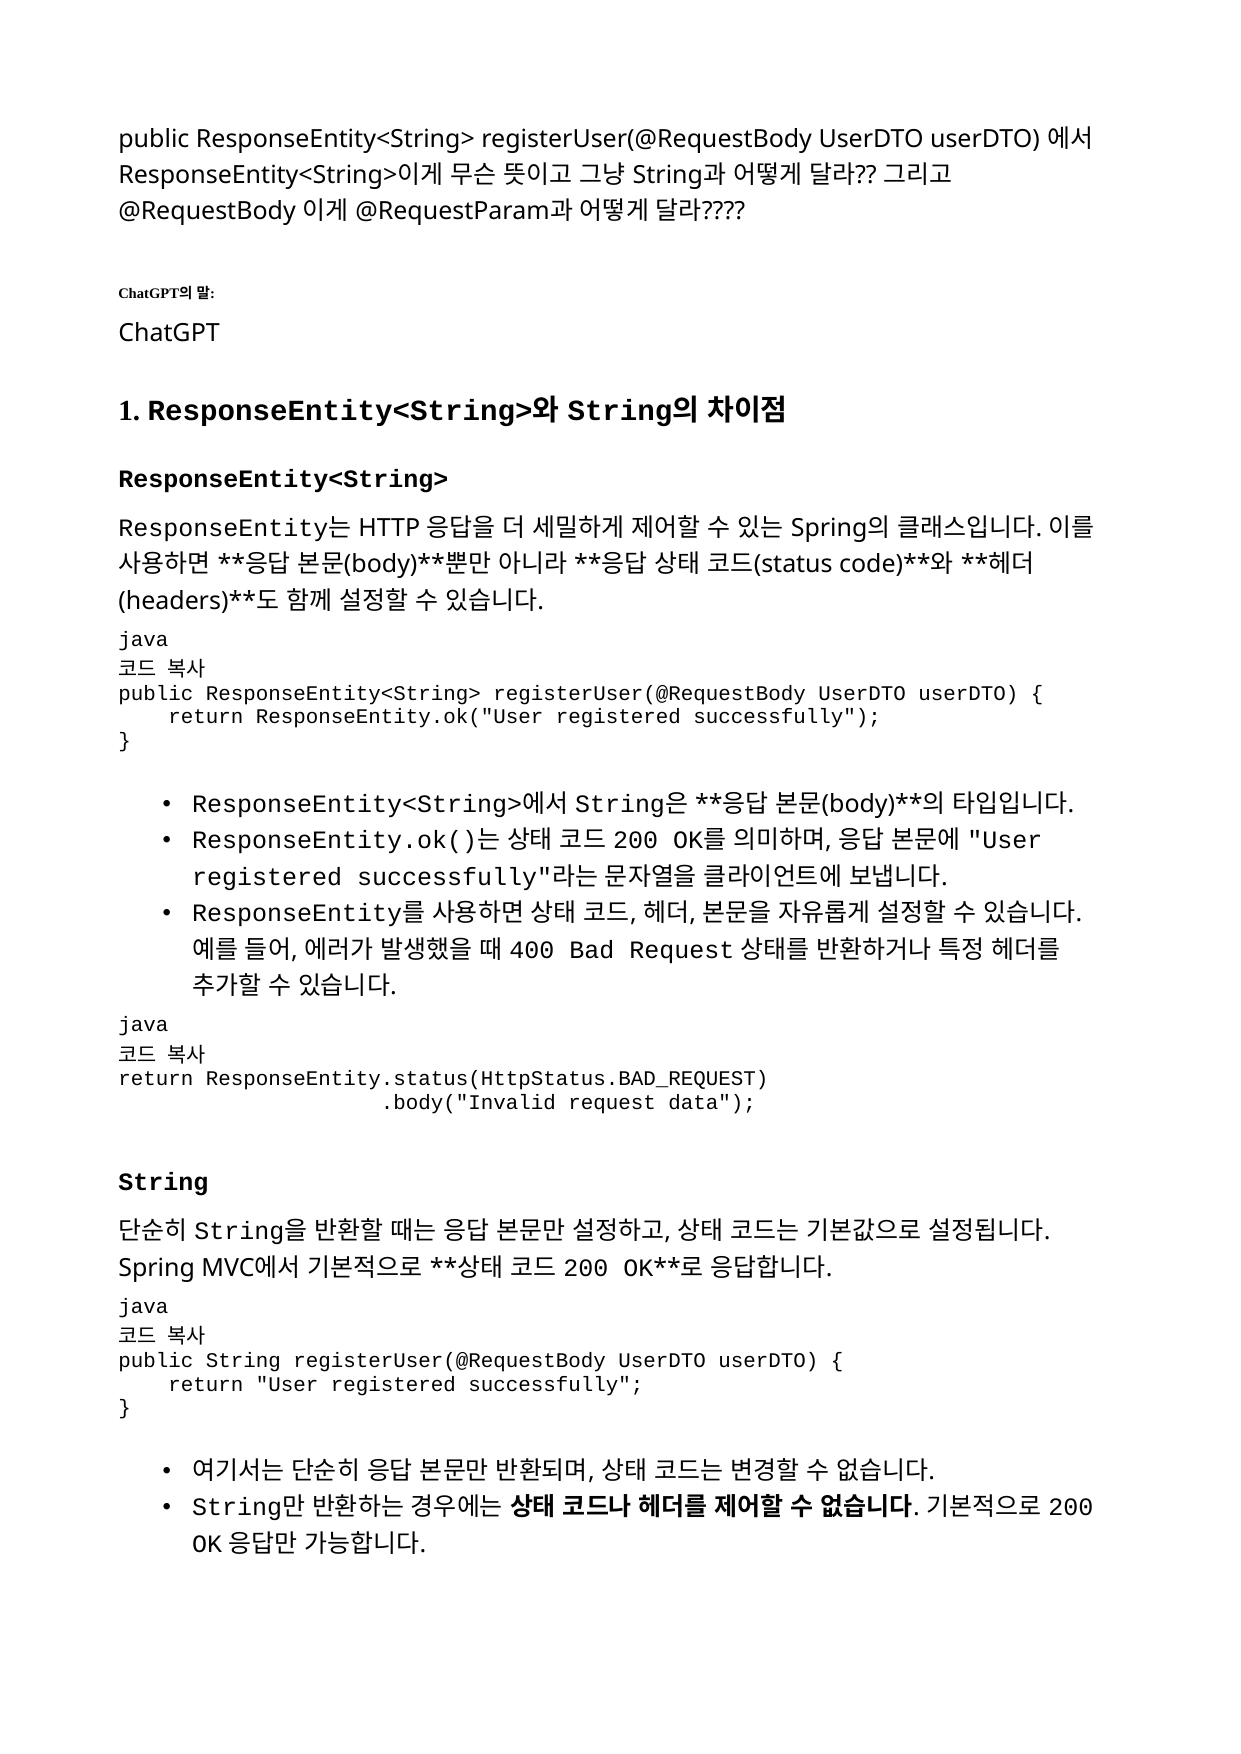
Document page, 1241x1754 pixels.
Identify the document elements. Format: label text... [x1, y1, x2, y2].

text return "User registered successfully"; [118, 1374, 1122, 1397]
list ResponseEntity.ok()는 상태 코드 200 OK를 의미하며, 응답 본문에 "User registered successfully"라는 문자열을 클라이언트에 보냅니다. [162, 820, 1122, 893]
text } [118, 1397, 1122, 1421]
text ResponseEntity는 HTTP 응답을 더 세밀하게 제어할 수 있는 Spring의 클래스입니다. 이를 사용하면 **응답 본문(body)**뿐만 아니라 **응답 상태 코드(status code)**와 **헤더(headers)**도 함께 설정할 수 있습니다. [118, 507, 1122, 616]
text public ResponseEntity<String> registerUser(@RequestBody UserDTO userDTO) { [118, 683, 1122, 706]
text 코드 복사 [118, 1038, 1122, 1068]
subtitle ResponseEntity<String> [118, 467, 1122, 495]
text ChatGPT [118, 315, 1122, 349]
text 단순히 String을 반환할 때는 응답 본문만 설정하고, 상태 코드는 기본값으로 설정됩니다. Spring MVC에서 기본적으로 **상태 코드 200 OK**로 응답합니다. [118, 1211, 1122, 1284]
text .body("Invalid request data"); [118, 1092, 1122, 1115]
text return ResponseEntity.ok("User registered successfully"); [118, 706, 1122, 730]
text 코드 복사 [118, 653, 1122, 683]
text return ResponseEntity.status(HttpStatus.BAD_REQUEST) [118, 1068, 1122, 1092]
text public ResponseEntity<String> registerUser(@RequestBody UserDTO userDTO) 에서 ResponseEntity<String>이게 무슨 뜻이고 그냥 String과 어떻게 달라?? 그리고 @RequestBody 이게 @RequestParam과 어떻게 달라???? [118, 118, 1122, 227]
list 여기서는 단순히 응답 본문만 반환되며, 상태 코드는 변경할 수 없습니다. [162, 1450, 1122, 1487]
text } [118, 730, 1122, 754]
list ResponseEntity를 사용하면 상태 코드, 헤더, 본문을 자유롭게 설정할 수 있습니다. 예를 들어, 에러가 발생했을 때 400 Bad Request 상태를 반환하거나 특정 헤더를 추가할 수 있습니다. [162, 893, 1122, 1002]
subtitle String [118, 1170, 1122, 1198]
text public String registerUser(@RequestBody UserDTO userDTO) { [118, 1350, 1122, 1374]
subtitle 1. ResponseEntity<String>와 String의 차이점 [118, 387, 1122, 429]
list ResponseEntity<String>에서 String은 **응답 본문(body)**의 타입입니다. [162, 783, 1122, 820]
text java [118, 1296, 1122, 1320]
text java [118, 629, 1122, 653]
subtitle ChatGPT의 말: [118, 281, 1122, 302]
text 코드 복사 [118, 1320, 1122, 1350]
list String만 반환하는 경우에는 상태 코드나 헤더를 제어할 수 없습니다. 기본적으로 200 OK 응답만 가능합니다. [162, 1487, 1122, 1559]
text java [118, 1014, 1122, 1038]
